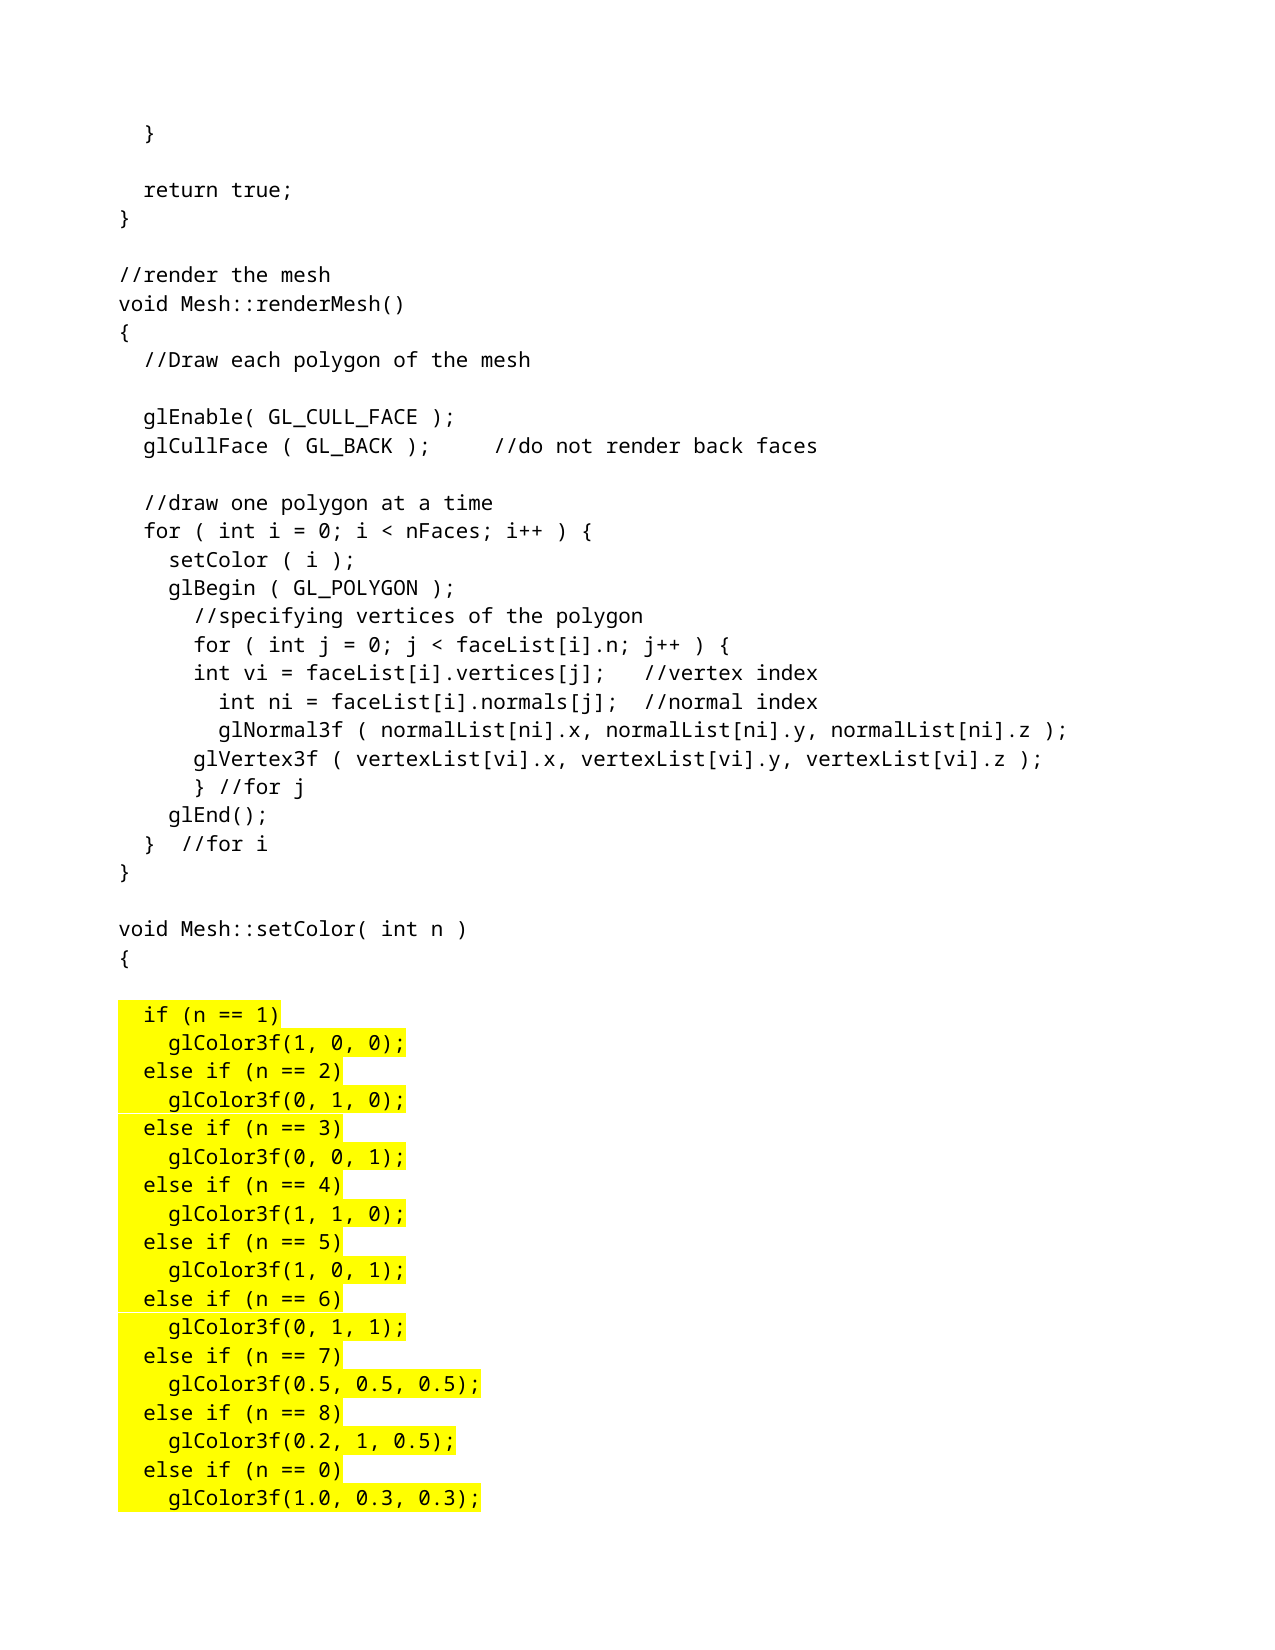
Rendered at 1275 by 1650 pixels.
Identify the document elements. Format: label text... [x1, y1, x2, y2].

text void Mesh::setColor( int n ) [118, 914, 1157, 943]
text } [118, 118, 1157, 147]
text glColor3f(0.2, 1, 0.5); [118, 1426, 1157, 1455]
text for ( int j = 0; j < faceList[i].n; j++ ) { [118, 630, 1157, 658]
text else if (n == 4) [118, 1170, 1157, 1199]
text //Draw each polygon of the mesh [118, 346, 1157, 374]
text //render the mesh [118, 260, 1157, 289]
text glEnd(); [118, 801, 1157, 829]
text glColor3f(1.0, 0.3, 0.3); [118, 1483, 1157, 1512]
text else if (n == 0) [118, 1455, 1157, 1483]
text } //for i [118, 829, 1157, 857]
text for ( int i = 0; i < nFaces; i++ ) { [118, 516, 1157, 545]
text { [118, 317, 1157, 346]
text glColor3f(0.5, 0.5, 0.5); [118, 1369, 1157, 1398]
text glEnable( GL_CULL_FACE ); [118, 402, 1157, 431]
text glColor3f(0, 1, 1); [118, 1312, 1157, 1341]
text } //for j [118, 772, 1157, 801]
text return true; [118, 175, 1157, 203]
text else if (n == 6) [118, 1284, 1157, 1312]
text else if (n == 8) [118, 1398, 1157, 1426]
text //draw one polygon at a time [118, 488, 1157, 516]
text glNormal3f ( normalList[ni].x, normalList[ni].y, normalList[ni].z ); [118, 715, 1157, 744]
text void Mesh::renderMesh() [118, 289, 1157, 317]
text glBegin ( GL_POLYGON ); [118, 573, 1157, 602]
text else if (n == 5) [118, 1227, 1157, 1256]
text setColor ( i ); [118, 545, 1157, 573]
text int vi = faceList[i].vertices[j]; //vertex index [118, 658, 1157, 687]
text glColor3f(1, 0, 0); [118, 1028, 1157, 1057]
text { [118, 943, 1157, 971]
text else if (n == 3) [118, 1113, 1157, 1142]
text glColor3f(1, 1, 0); [118, 1199, 1157, 1227]
text else if (n == 2) [118, 1057, 1157, 1085]
text //specifying vertices of the polygon [118, 602, 1157, 630]
text else if (n == 7) [118, 1341, 1157, 1369]
text } [118, 857, 1157, 886]
text glVertex3f ( vertexList[vi].x, vertexList[vi].y, vertexList[vi].z ); [118, 744, 1157, 772]
text glColor3f(0, 1, 0); [118, 1085, 1157, 1113]
text int ni = faceList[i].normals[j]; //normal index [118, 687, 1157, 715]
text glColor3f(0, 0, 1); [118, 1142, 1157, 1170]
text glColor3f(1, 0, 1); [118, 1256, 1157, 1284]
text } [118, 203, 1157, 232]
text if (n == 1) [118, 1000, 1157, 1028]
text glCullFace ( GL_BACK ); //do not render back faces [118, 431, 1157, 459]
